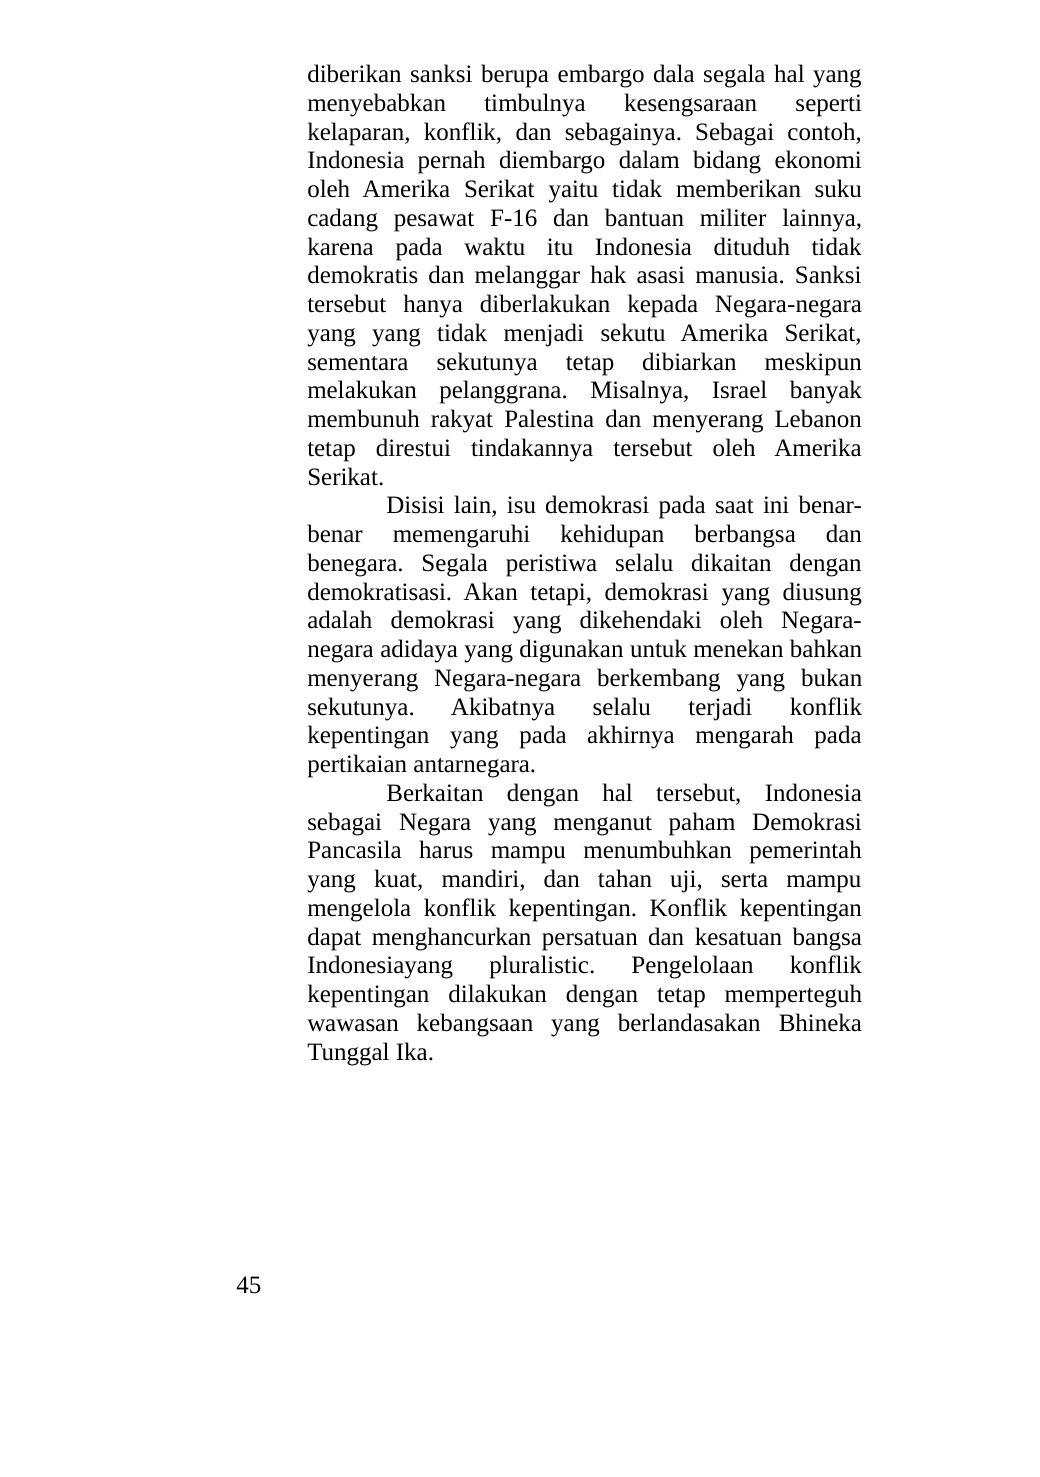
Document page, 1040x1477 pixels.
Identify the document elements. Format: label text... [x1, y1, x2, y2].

text Berkaitan dengan hal tersebut, Indonesia sebagai Negara yang menganut paham Demokrasi Pancasila harus mampu menumbuhkan pemerintah yang kuat, mandiri, dan tahan uji, serta mampu mengelola konflik kepentingan. Konflik kepentingan dapat menghancurkan persatuan dan kesatuan bangsa Indonesiayang pluralistic. Pengelolaan konflik kepentingan dilakukan dengan tetap memperteguh wawasan kebangsaan yang berlandasakan Bhineka Tunggal Ika. [307, 778, 862, 1065]
text diberikan sanksi berupa embargo dala segala hal yang menyebabkan timbulnya kesengsaraan seperti kelaparan, konflik, dan sebagainya. Sebagai contoh, Indonesia pernah diembargo dalam bidang ekonomi oleh Amerika Serikat yaitu tidak memberikan suku cadang pesawat F-16 dan bantuan militer lainnya, karena pada waktu itu Indonesia dituduh tidak demokratis dan melanggar hak asasi manusia. Sanksi tersebut hanya diberlakukan kepada Negara-negara yang yang tidak menjadi sekutu Amerika Serikat, sementara sekutunya tetap dibiarkan meskipun melakukan pelanggrana. Misalnya, Israel banyak membunuh rakyat Palestina dan menyerang Lebanon tetap direstui tindakannya tersebut oleh Amerika Serikat. [307, 59, 862, 490]
text Disisi lain, isu demokrasi pada saat ini benar-benar memengaruhi kehidupan berbangsa dan benegara. Segala peristiwa selalu dikaitan dengan demokratisasi. Akan tetapi, demokrasi yang diusung adalah demokrasi yang dikehendaki oleh Negara-negara adidaya yang digunakan untuk menekan bahkan menyerang Negara-negara berkembang yang bukan sekutunya. Akibatnya selalu terjadi konflik kepentingan yang pada akhirnya mengarah pada pertikaian antarnegara. [307, 490, 862, 778]
